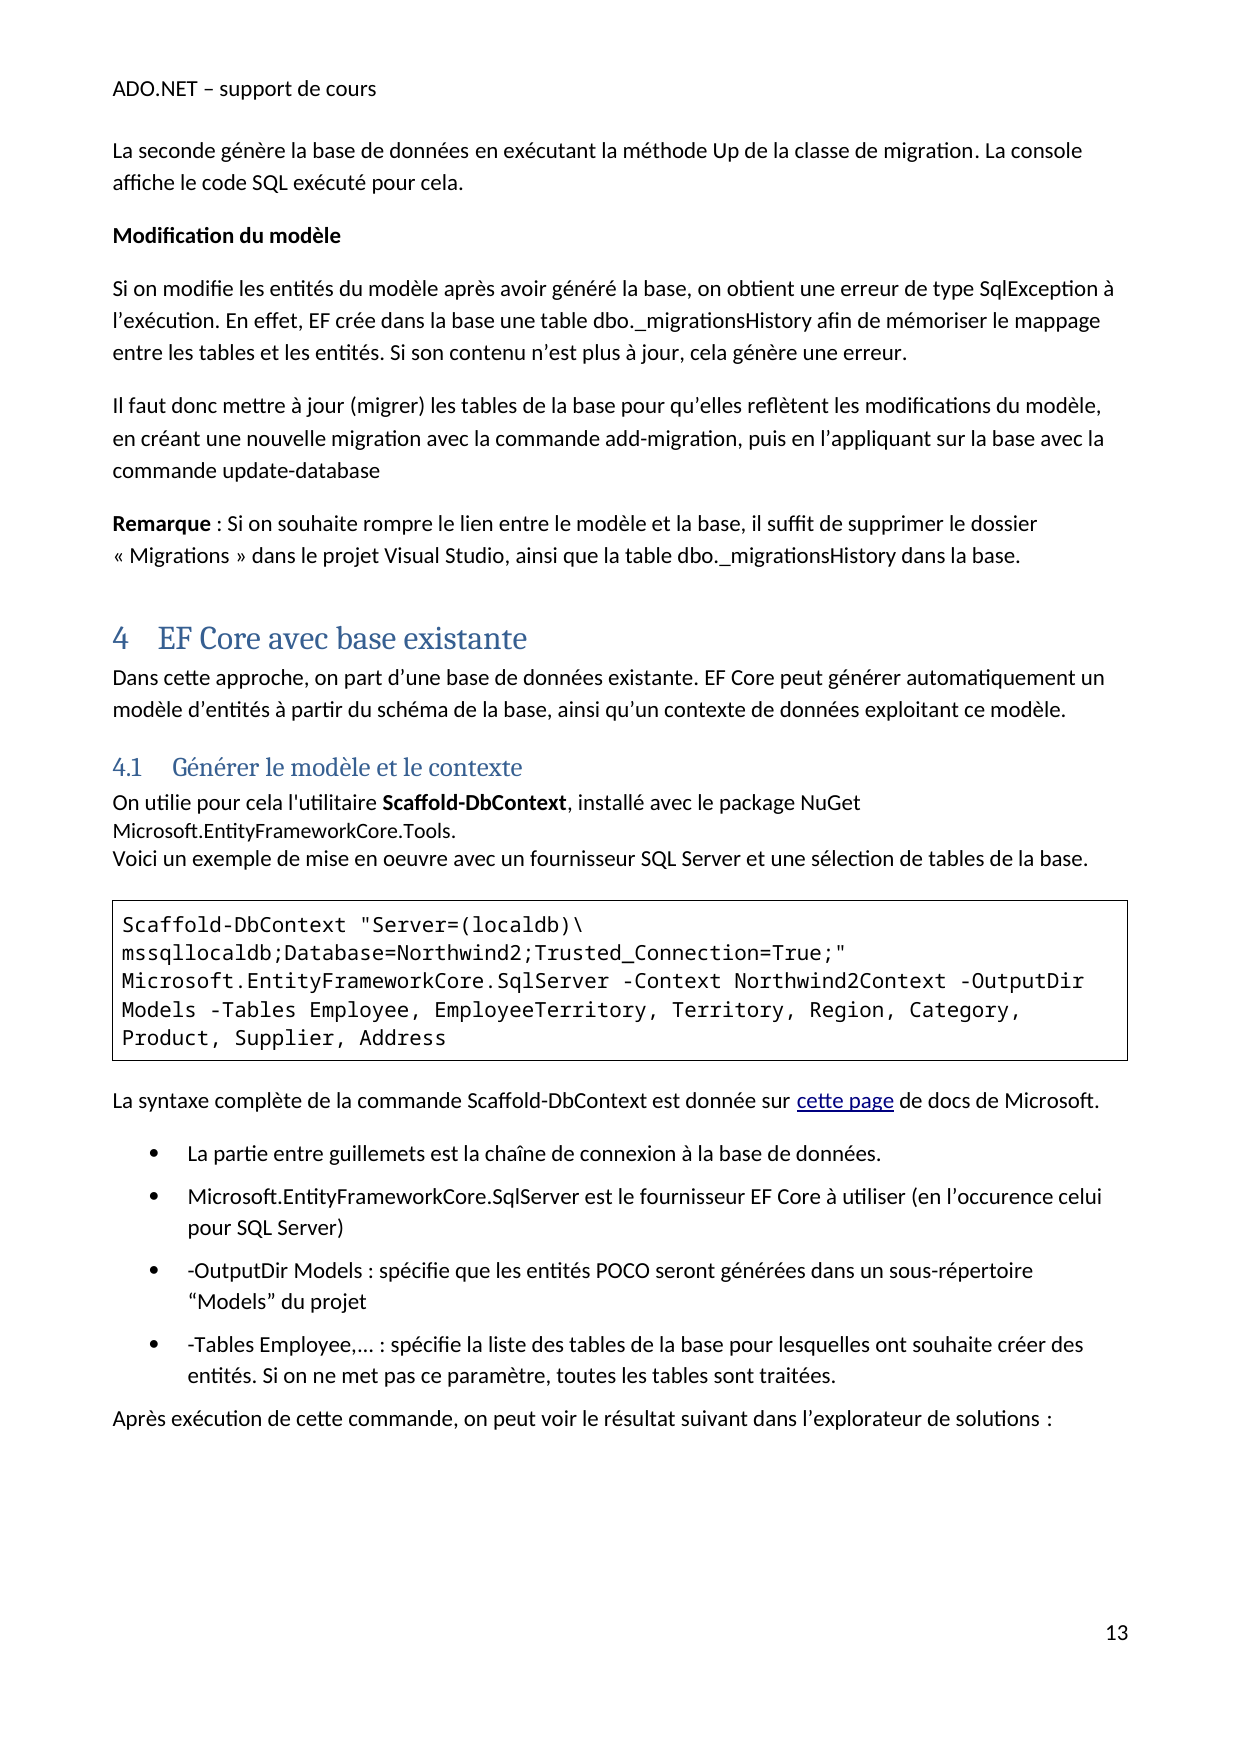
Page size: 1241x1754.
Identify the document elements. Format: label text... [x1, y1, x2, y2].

text Il faut donc mettre à jour (migrer) les tables de la base pour qu’elles reflètent les modifications du modèle, en créant une nouvelle migration avec la commande add-migration, puis en l’appliquant sur la base avec la commande update-database [112, 391, 1128, 484]
text Scaffold-DbContext "Server=(localdb)\mssqllocaldb;Database=Northwind2;Trusted_Connection=True;" Microsoft.EntityFrameworkCore.SqlServer -Context Northwind2Context -OutputDir Models -Tables Employee, EmployeeTerritory, Territory, Region, Category, Product, Supplier, Address [113, 901, 1127, 1060]
text On utilie pour cela l'utilitaire Scaffold-DbContext, installé avec le package NuGet Microsoft.EntityFrameworkCore.Tools. [112, 788, 1128, 844]
subtitle EF Core avec base existante [112, 619, 1128, 657]
text Si on modifie les entités du modèle après avoir généré la base, on obtient une erreur de type SqlException à l’exécution. En effet, EF crée dans la base une table dbo._migrationsHistory afin de mémoriser le mappage entre les tables et les entités. Si son contenu n’est plus à jour, cela génère une erreur. [112, 274, 1128, 366]
text La seconde génère la base de données en exécutant la méthode Up de la classe de migration. La console affiche le code SQL exécuté pour cela. [112, 136, 1128, 196]
text Après exécution de cette commande, on peut voir le résultat suivant dans l’explorateur de solutions : [112, 1404, 1128, 1432]
list -Tables Employee,... : spécifie la liste des tables de la base pour lesquelles ont souhaite créer des entités. Si on ne met pas ce paramètre, toutes les tables sont traitées. [150, 1330, 1128, 1389]
text Voici un exemple de mise en oeuvre avec un fournisseur SQL Server et une sélection de tables de la base. [112, 844, 1128, 872]
subtitle Générer le modèle et le contexte [112, 752, 1128, 784]
list Microsoft.EntityFrameworkCore.SqlServer est le fournisseur EF Core à utiliser (en l’occurence celui pour SQL Server) [150, 1182, 1128, 1241]
text Dans cette approche, on part d’une base de données existante. EF Core peut générer automatiquement un modèle d’entités à partir du schéma de la base, ainsi qu’un contexte de données exploitant ce modèle. [112, 663, 1128, 723]
text Remarque : Si on souhaite rompre le lien entre le modèle et la base, il suffit de supprimer le dossier « Migrations » dans le projet Visual Studio, ainsi que la table dbo._migrationsHistory dans la base. [112, 509, 1128, 569]
list La partie entre guillemets est la chaîne de connexion à la base de données. [150, 1139, 1128, 1167]
list -OutputDir Models : spécifie que les entités POCO seront générées dans un sous-répertoire “Models” du projet [150, 1256, 1128, 1315]
text Modification du modèle [112, 221, 1128, 249]
text La syntaxe complète de la commande Scaffold-DbContext est donnée sur cette page de docs de Microsoft. [112, 1086, 1128, 1114]
